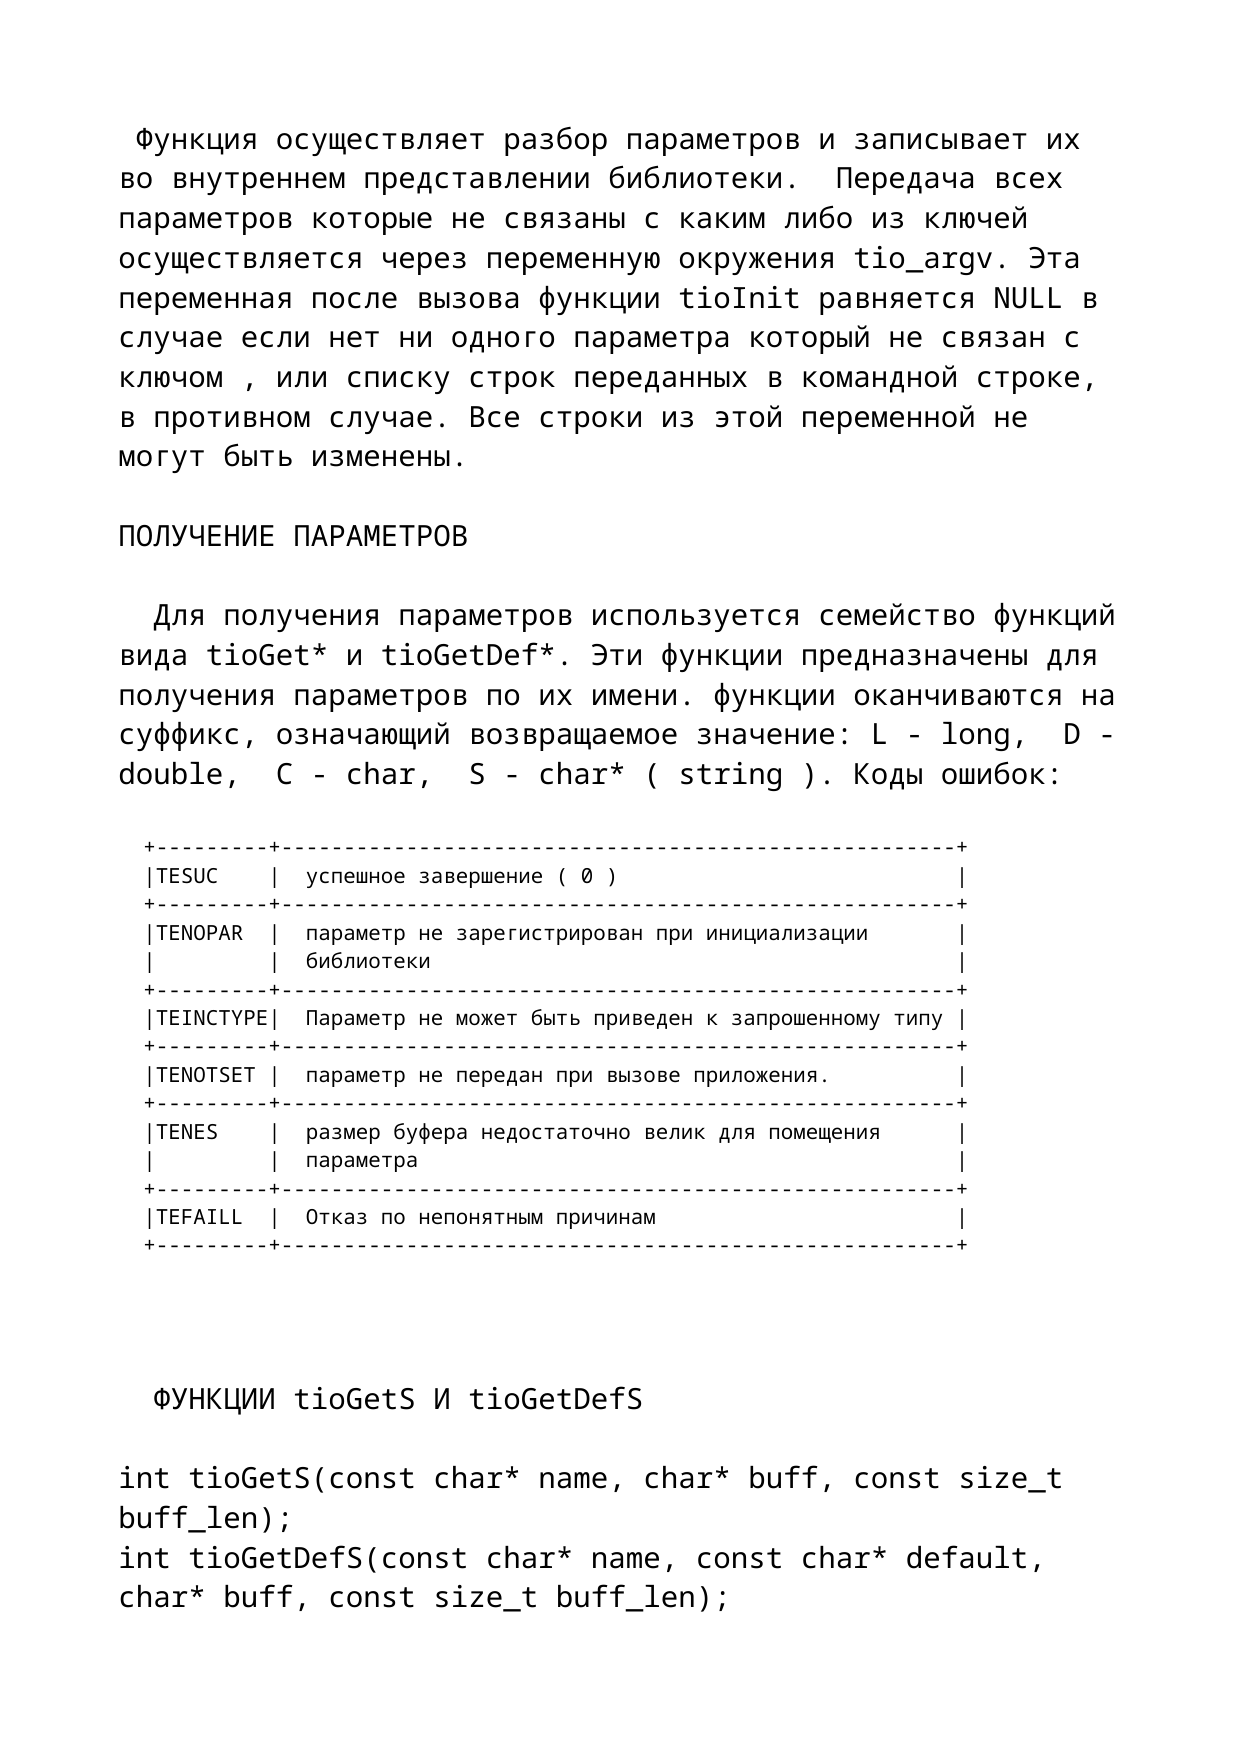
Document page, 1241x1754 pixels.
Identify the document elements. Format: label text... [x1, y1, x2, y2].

title +---------+------------------------------------------------------+ [118, 889, 1122, 918]
title +---------+------------------------------------------------------+ [118, 1231, 1122, 1259]
title Функция осуществляет разбор параметров и записывает их во внутреннем представлении библиотеки. Передача всех параметров которые не связаны с каким либо из ключей осуществляется через переменную окружения tio_argv. Эта переменная после вызова функции tioInit равняется NULL в случае если нет ни одного параметра который не связан с ключом , или списку строк переданных в командной строке, в противном случае. Все строки из этой переменной не могут быть изменены. [118, 118, 1122, 475]
title |TESUC | успешное завершение ( 0 ) | [118, 861, 1122, 889]
title |TENOTSET | параметр не передан при вызове приложения. | [118, 1060, 1122, 1088]
title ФУНКЦИИ tioGetS И tioGetDefS [118, 1378, 1122, 1418]
title | | библиотеки | [118, 946, 1122, 975]
title +---------+------------------------------------------------------+ [118, 975, 1122, 1003]
title |TENOPAR | параметр не зарегистрирован при инициализации | [118, 918, 1122, 946]
title | | параметра | [118, 1145, 1122, 1174]
title int tioGetS(const char* name, char* buff, const size_t buff_len); [118, 1457, 1122, 1537]
title +---------+------------------------------------------------------+ [118, 832, 1122, 861]
title |TEFAILL | Отказ по непонятным причинам | [118, 1202, 1122, 1231]
title int tioGetDefS(const char* name, const char* default, char* buff, const size_t buff_len); [118, 1537, 1122, 1616]
title |TENES | размер буфера недостаточно велик для помещения | [118, 1117, 1122, 1145]
title +---------+------------------------------------------------------+ [118, 1032, 1122, 1060]
title |TEINCTYPE| Параметр не может быть приведен к запрошенному типу | [118, 1003, 1122, 1032]
title +---------+------------------------------------------------------+ [118, 1174, 1122, 1202]
title Для получения параметров используется семейство функций вида tioGet* и tioGetDef*. Эти функции предназначены для получения параметров по их имени. функции оканчиваются на суффикс, означающий возвращаемое значение: L - long, D - double, C - char, S - char* ( string ). Коды ошибок: [118, 594, 1122, 793]
title ПОЛУЧЕНИЕ ПАРАМЕТРОВ [118, 515, 1122, 555]
title +---------+------------------------------------------------------+ [118, 1088, 1122, 1117]
